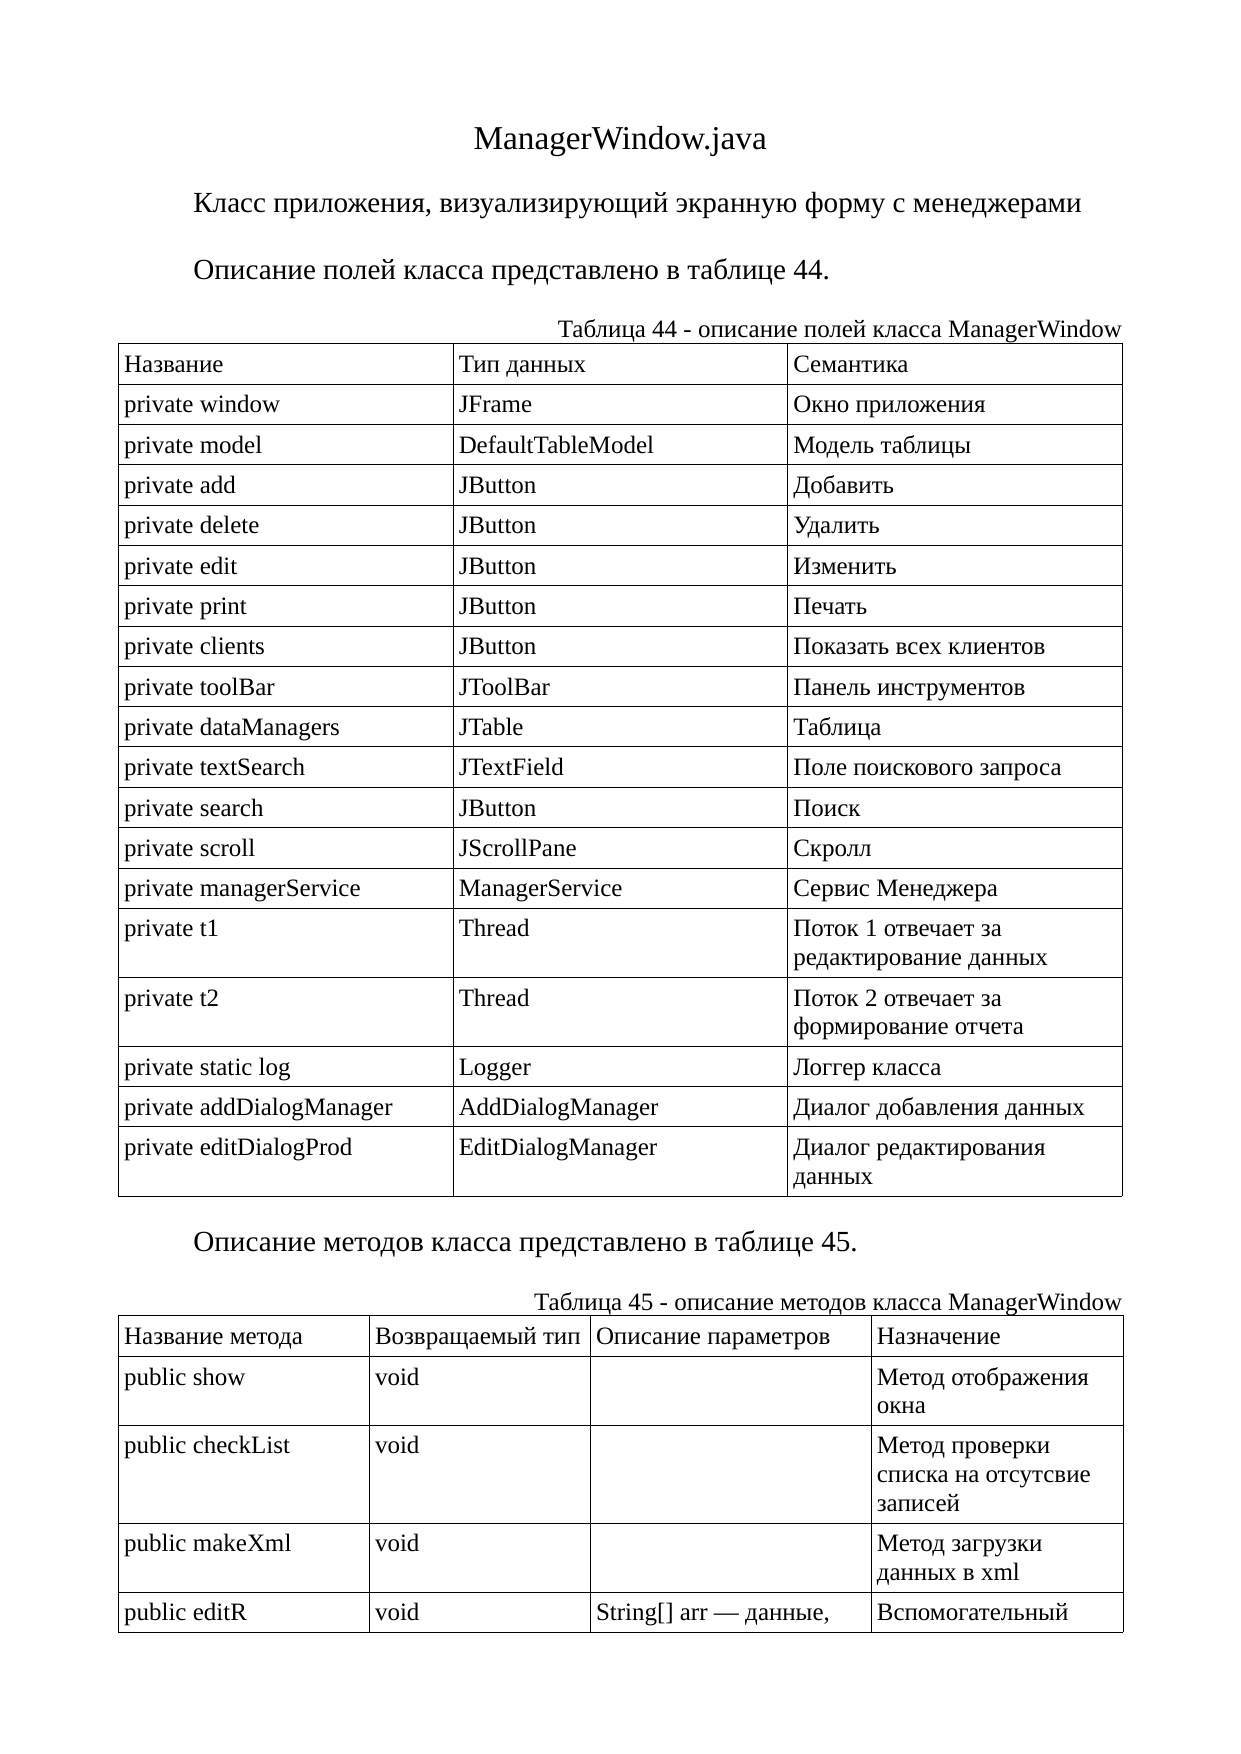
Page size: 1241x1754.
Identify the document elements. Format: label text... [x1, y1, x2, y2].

table_cell Сервис Менеджера [788, 869, 1122, 908]
text Таблица 44 - описание полей класса ManagerWindow [118, 314, 1122, 343]
text Таблица 45 - описание методов класса ManagerWindow [118, 1287, 1122, 1315]
table_cell private t1 [119, 909, 453, 977]
table_cell Поиск [788, 788, 1122, 827]
table_cell void [370, 1357, 590, 1425]
table_header Возвращаемый тип [370, 1316, 590, 1356]
table_cell private t2 [119, 978, 453, 1046]
table_cell JButton [454, 546, 787, 585]
table_cell String[] arr — данные, [591, 1593, 871, 1632]
table_cell Поток 2 отвечает за формирование отчета [788, 978, 1122, 1046]
table_cell Thread [454, 909, 787, 977]
table_cell private delete [119, 506, 453, 545]
table_cell Метод проверки списка на отсутсвие записей [872, 1426, 1123, 1523]
table_cell private textSearch [119, 747, 453, 787]
table_cell JButton [454, 465, 787, 504]
table_cell void [370, 1426, 590, 1523]
table_cell Logger [454, 1047, 787, 1086]
table_cell private clients [119, 627, 453, 666]
table_cell [591, 1524, 871, 1592]
table_header Название [119, 344, 453, 384]
table_cell JButton [454, 627, 787, 666]
table_cell Панель инструментов [788, 667, 1122, 706]
text Описание методов класса представлено в таблице 45. [118, 1224, 1122, 1258]
table_cell Поток 1 отвечает за редактирование данных [788, 909, 1122, 977]
table_cell DefaultTableModel [454, 425, 787, 464]
table_cell private edit [119, 546, 453, 585]
table_cell public show [119, 1357, 369, 1425]
table_cell JTable [454, 707, 787, 746]
table_cell [591, 1357, 871, 1425]
table_cell Thread [454, 978, 787, 1046]
table_cell Печать [788, 586, 1122, 626]
table_cell public checkList [119, 1426, 369, 1523]
table_cell Добавить [788, 465, 1122, 504]
table_cell Окно приложения [788, 385, 1122, 424]
table_cell [591, 1426, 871, 1523]
text Класс приложения, визуализирующий экранную форму с менеджерами [118, 185, 1122, 219]
table_cell Показать всех клиентов [788, 627, 1122, 666]
table_cell Скролл [788, 828, 1122, 867]
table_cell JToolBar [454, 667, 787, 706]
table_cell void [370, 1524, 590, 1592]
table_cell private static log [119, 1047, 453, 1086]
table_cell private search [119, 788, 453, 827]
table_cell private dataManagers [119, 707, 453, 746]
table_header Семантика [788, 344, 1122, 384]
table_cell EditDialogManager [454, 1127, 787, 1196]
table_cell Модель таблицы [788, 425, 1122, 464]
text Описание полей класса представлено в таблице 44. [118, 252, 1122, 286]
table_cell private scroll [119, 828, 453, 867]
text ManagerWindow.java [118, 118, 1122, 156]
table_cell private window [119, 385, 453, 424]
table_cell private print [119, 586, 453, 626]
table_cell Поле поискового запроса [788, 747, 1122, 787]
table_cell private addDialogManager [119, 1087, 453, 1126]
table_cell Метод загрузки данных в xml [872, 1524, 1123, 1592]
table_header Назначение [872, 1316, 1123, 1356]
table_cell public makeXml [119, 1524, 369, 1592]
table_cell ManagerService [454, 869, 787, 908]
table_cell private managerService [119, 869, 453, 908]
table_cell Удалить [788, 506, 1122, 545]
table_cell JTextField [454, 747, 787, 787]
table_cell Вспомогательный [872, 1593, 1123, 1632]
table_header Название метода [119, 1316, 369, 1356]
table_cell void [370, 1593, 590, 1632]
table_cell JScrollPane [454, 828, 787, 867]
table_cell JButton [454, 788, 787, 827]
table_cell private editDialogProd [119, 1127, 453, 1196]
table_header Описание параметров [591, 1316, 871, 1356]
table_cell public editR [119, 1593, 369, 1632]
table_cell Изменить [788, 546, 1122, 585]
table_cell private add [119, 465, 453, 504]
table_cell Метод отображения окна [872, 1357, 1123, 1425]
table_header Тип данных [454, 344, 787, 384]
table_cell Таблица [788, 707, 1122, 746]
table_cell JButton [454, 506, 787, 545]
table_cell JFrame [454, 385, 787, 424]
table_cell private toolBar [119, 667, 453, 706]
table_cell Диалог редактирования данных [788, 1127, 1122, 1196]
table_cell private model [119, 425, 453, 464]
table_cell JButton [454, 586, 787, 626]
table_cell AddDialogManager [454, 1087, 787, 1126]
table_cell Логгер класса [788, 1047, 1122, 1086]
table_cell Диалог добавления данных [788, 1087, 1122, 1126]
